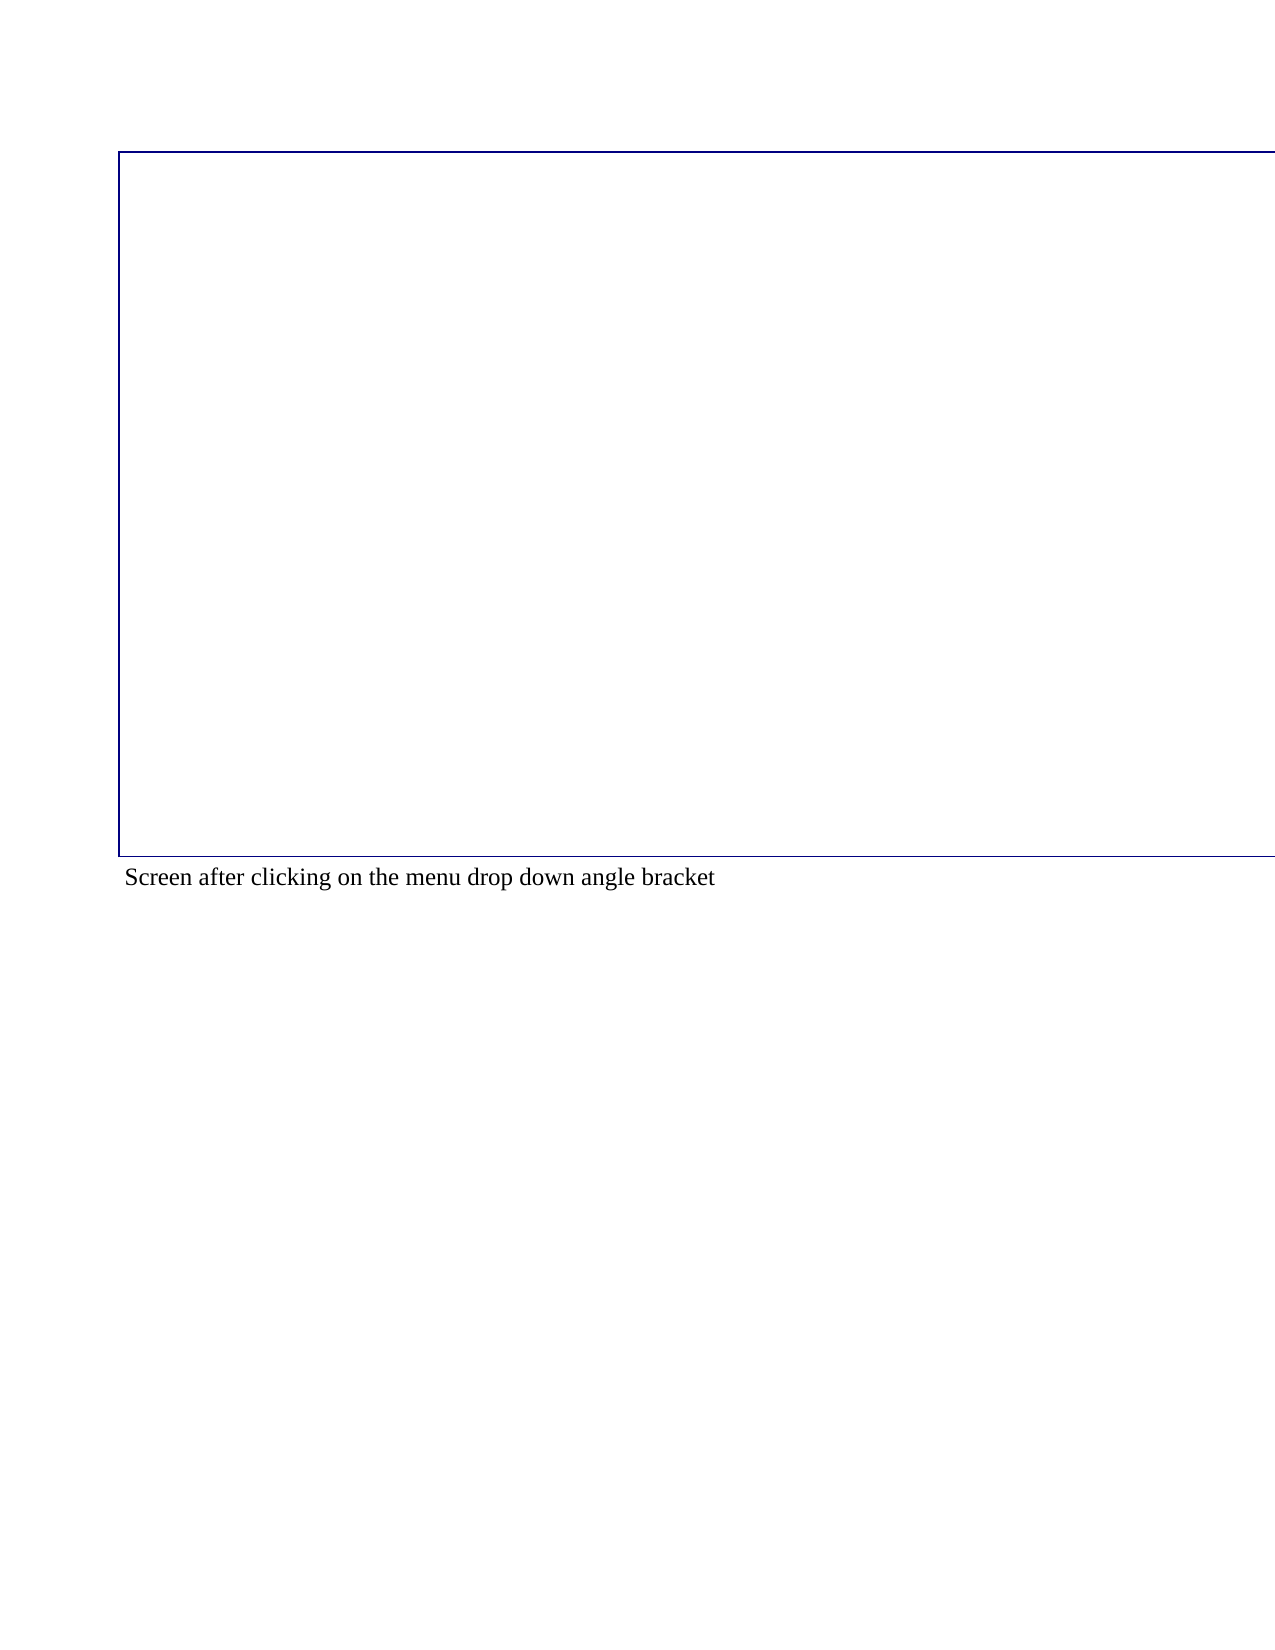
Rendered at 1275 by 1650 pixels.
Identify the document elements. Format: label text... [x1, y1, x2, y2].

text Screen after clicking on the menu drop down angle bracket [118, 862, 1157, 890]
